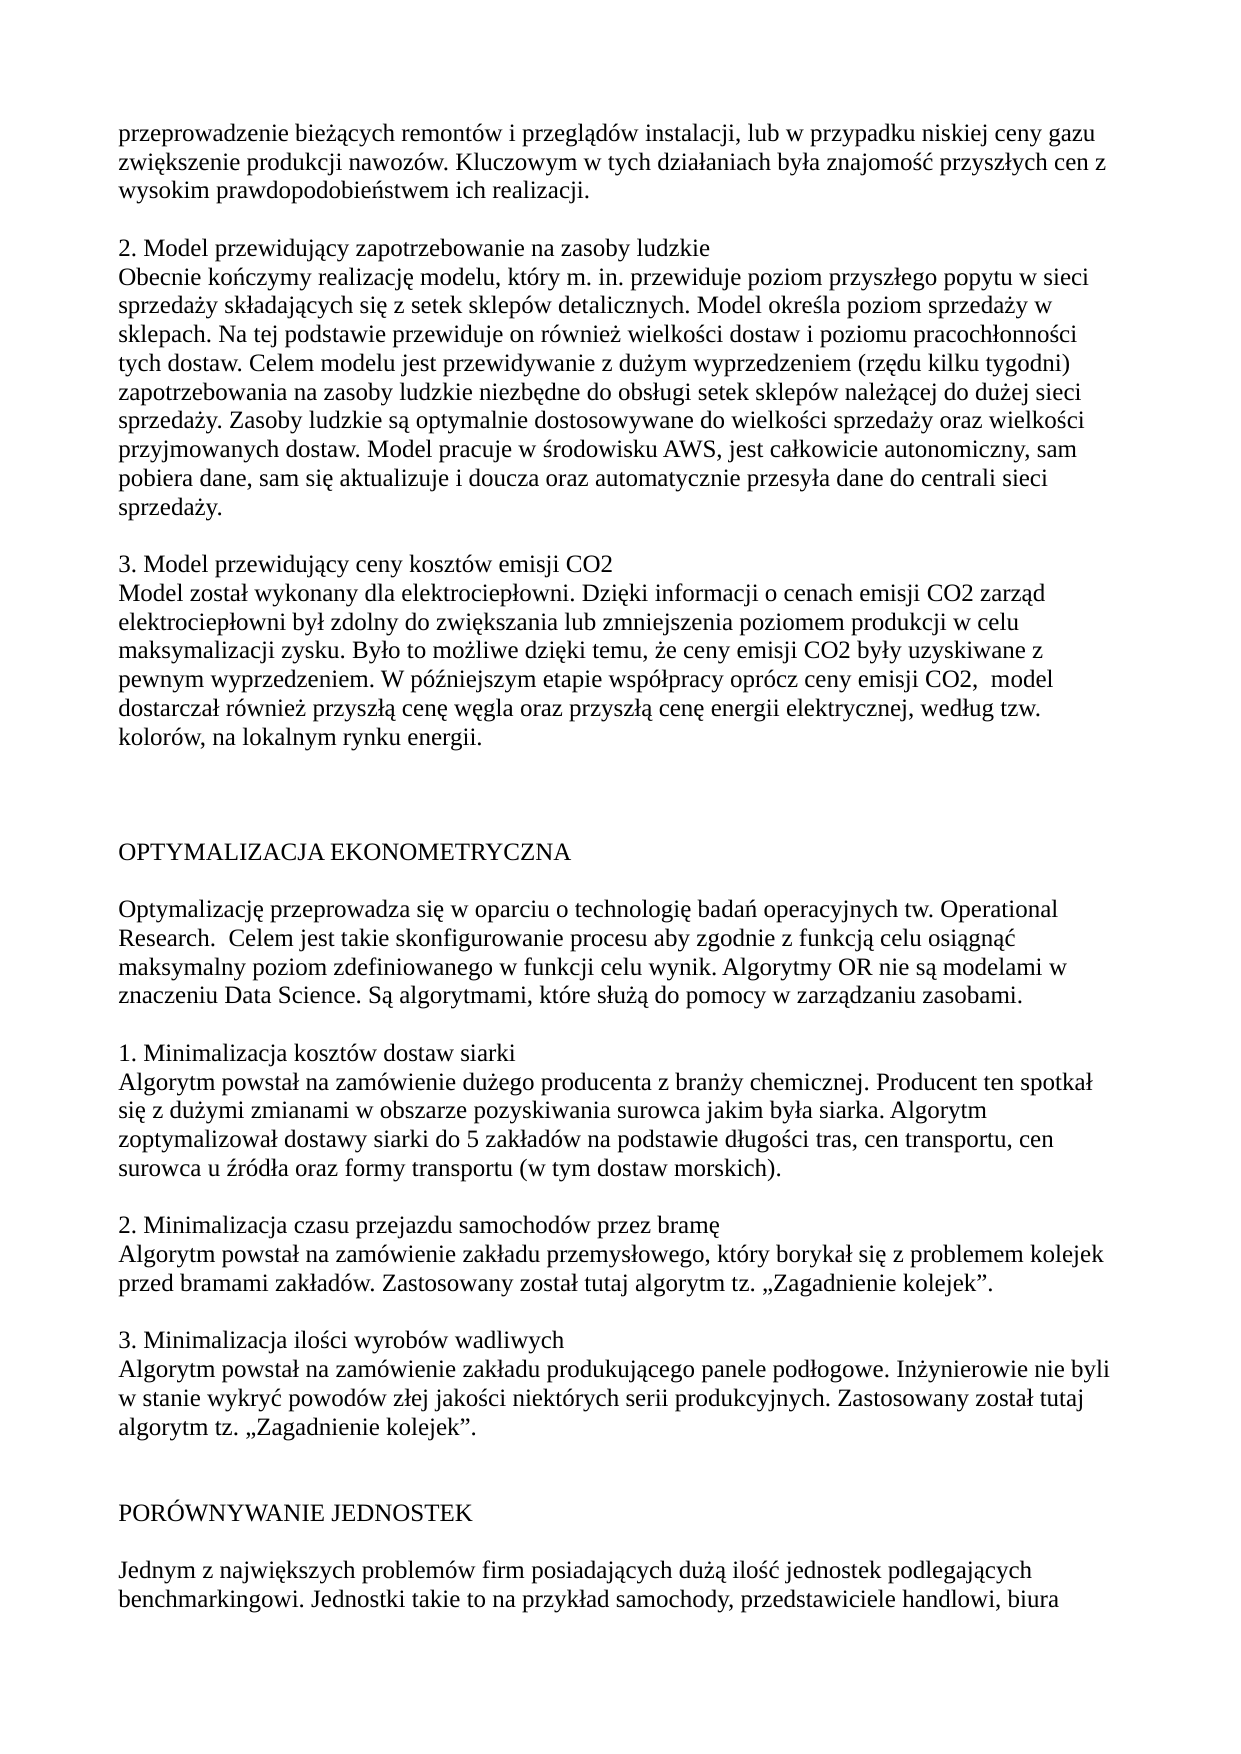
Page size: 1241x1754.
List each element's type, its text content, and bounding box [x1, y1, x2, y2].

text Algorytm powstał na zamówienie zakładu produkującego panele podłogowe. Inżynierowie nie byli w stanie wykryć powodów złej jakości niektórych serii produkcyjnych. Zastosowany został tutaj algorytm tz. „Zagadnienie kolejek”. [118, 1354, 1122, 1441]
text OPTYMALIZACJA EKONOMETRYCZNA [118, 837, 1122, 866]
text 3. Model przewidujący ceny kosztów emisji CO2 [118, 549, 1122, 578]
text Jednym z największych problemów firm posiadających dużą ilość jednostek podlegających benchmarkingowi. Jednostki takie to na przykład samochody, przedstawiciele handlowi, biura [118, 1556, 1122, 1613]
text 2. Minimalizacja czasu przejazdu samochodów przez bramę [118, 1211, 1122, 1239]
text Algorytm powstał na zamówienie zakładu przemysłowego, który borykał się z problemem kolejek przed bramami zakładów. Zastosowany został tutaj algorytm tz. „Zagadnienie kolejek”. [118, 1239, 1122, 1297]
text Optymalizację przeprowadza się w oparciu o technologię badań operacyjnych tw. Operational Research. Celem jest takie skonfigurowanie procesu aby zgodnie z funkcją celu osiągnąć maksymalny poziom zdefiniowanego w funkcji celu wynik. Algorytmy OR nie są modelami w znaczeniu Data Science. Są algorytmami, które służą do pomocy w zarządzaniu zasobami. [118, 894, 1122, 1009]
text 2. Model przewidujący zapotrzebowanie na zasoby ludzkie [118, 233, 1122, 262]
text 1. Minimalizacja kosztów dostaw siarki [118, 1038, 1122, 1067]
text Algorytm powstał na zamówienie dużego producenta z branży chemicznej. Producent ten spotkał się z dużymi zmianami w obszarze pozyskiwania surowca jakim była siarka. Algorytm zoptymalizował dostawy siarki do 5 zakładów na podstawie długości tras, cen transportu, cen surowca u źródła oraz formy transportu (w tym dostaw morskich). [118, 1067, 1122, 1182]
text PORÓWNYWANIE JEDNOSTEK [118, 1498, 1122, 1527]
text Model został wykonany dla elektrociepłowni. Dzięki informacji o cenach emisji CO2 zarząd elektrociepłowni był zdolny do zwiększania lub zmniejszenia poziomem produkcji w celu maksymalizacji zysku. Było to możliwe dzięki temu, że ceny emisji CO2 były uzyskiwane z pewnym wyprzedzeniem. W późniejszym etapie współpracy oprócz ceny emisji CO2, model dostarczał również przyszłą cenę węgla oraz przyszłą cenę energii elektrycznej, według tzw. kolorów, na lokalnym rynku energii. [118, 578, 1122, 751]
text 3. Minimalizacja ilości wyrobów wadliwych [118, 1326, 1122, 1354]
text Obecnie kończymy realizację modelu, który m. in. przewiduje poziom przyszłego popytu w sieci sprzedaży składających się z setek sklepów detalicznych. Model określa poziom sprzedaży w sklepach. Na tej podstawie przewiduje on również wielkości dostaw i poziomu pracochłonności tych dostaw. Celem modelu jest przewidywanie z dużym wyprzedzeniem (rzędu kilku tygodni) zapotrzebowania na zasoby ludzkie niezbędne do obsługi setek sklepów należącej do dużej sieci sprzedaży. Zasoby ludzkie są optymalnie dostosowywane do wielkości sprzedaży oraz wielkości przyjmowanych dostaw. Model pracuje w środowisku AWS, jest całkowicie autonomiczny, sam pobiera dane, sam się aktualizuje i doucza oraz automatycznie przesyła dane do centrali sieci sprzedaży. [118, 262, 1122, 521]
text przeprowadzenie bieżących remontów i przeglądów instalacji, lub w przypadku niskiej ceny gazu zwiększenie produkcji nawozów. Kluczowym w tych działaniach była znajomość przyszłych cen z wysokim prawdopodobieństwem ich realizacji. [118, 118, 1122, 204]
